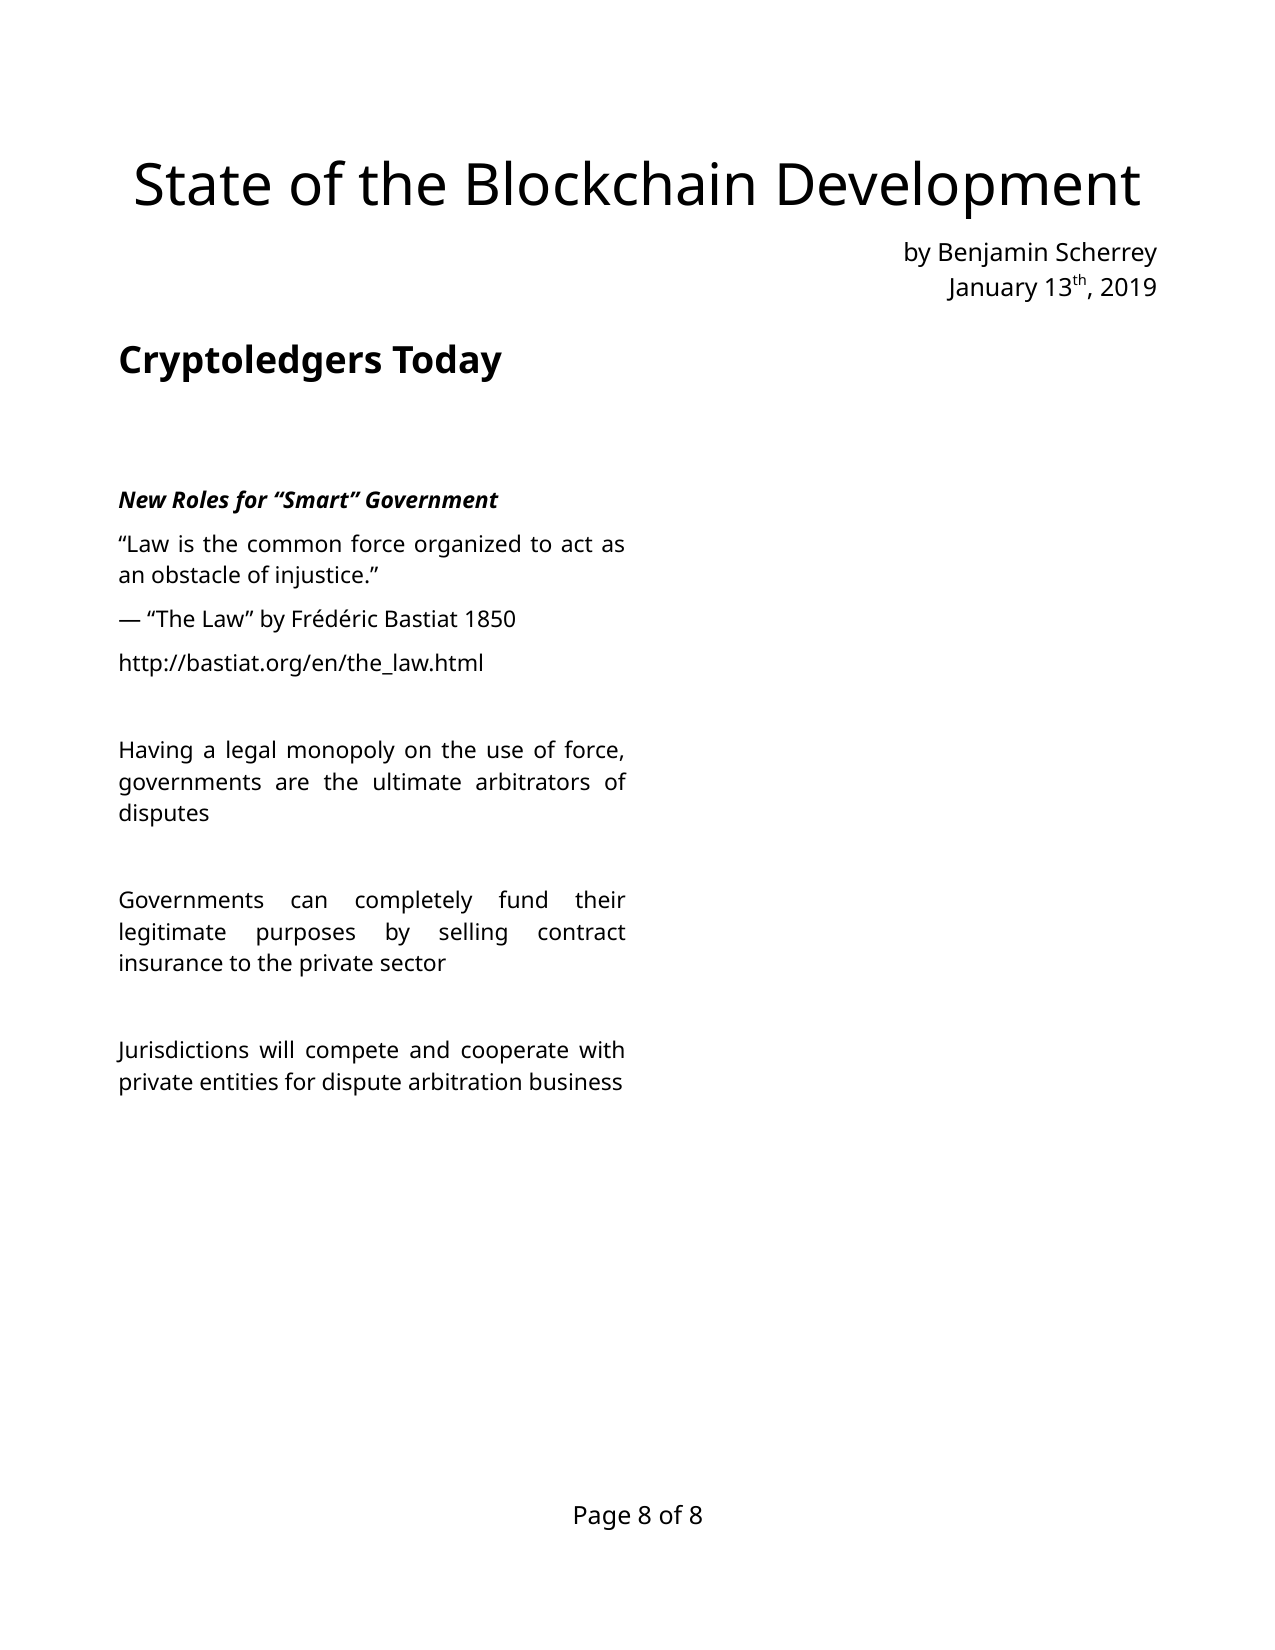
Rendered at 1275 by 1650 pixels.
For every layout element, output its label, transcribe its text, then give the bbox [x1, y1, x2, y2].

text Having a legal monopoly on the use of force, governments are the ultimate arbitrators of disputes [118, 734, 626, 828]
text Governments can completely fund their legitimate purposes by selling contract insurance to the private sector [118, 884, 626, 978]
text Cryptoledgers Today [118, 333, 626, 384]
text http://bastiat.org/en/the_law.html [118, 647, 626, 678]
text — “The Law” by Frédéric Bastiat 1850 [118, 603, 626, 634]
text “Law is the common force organized to act as an obstacle of injustice.” [118, 528, 626, 591]
text New Roles for “Smart” Government [118, 484, 626, 516]
text Jurisdictions will compete and cooperate with private entities for dispute arbitration business [118, 1034, 626, 1097]
